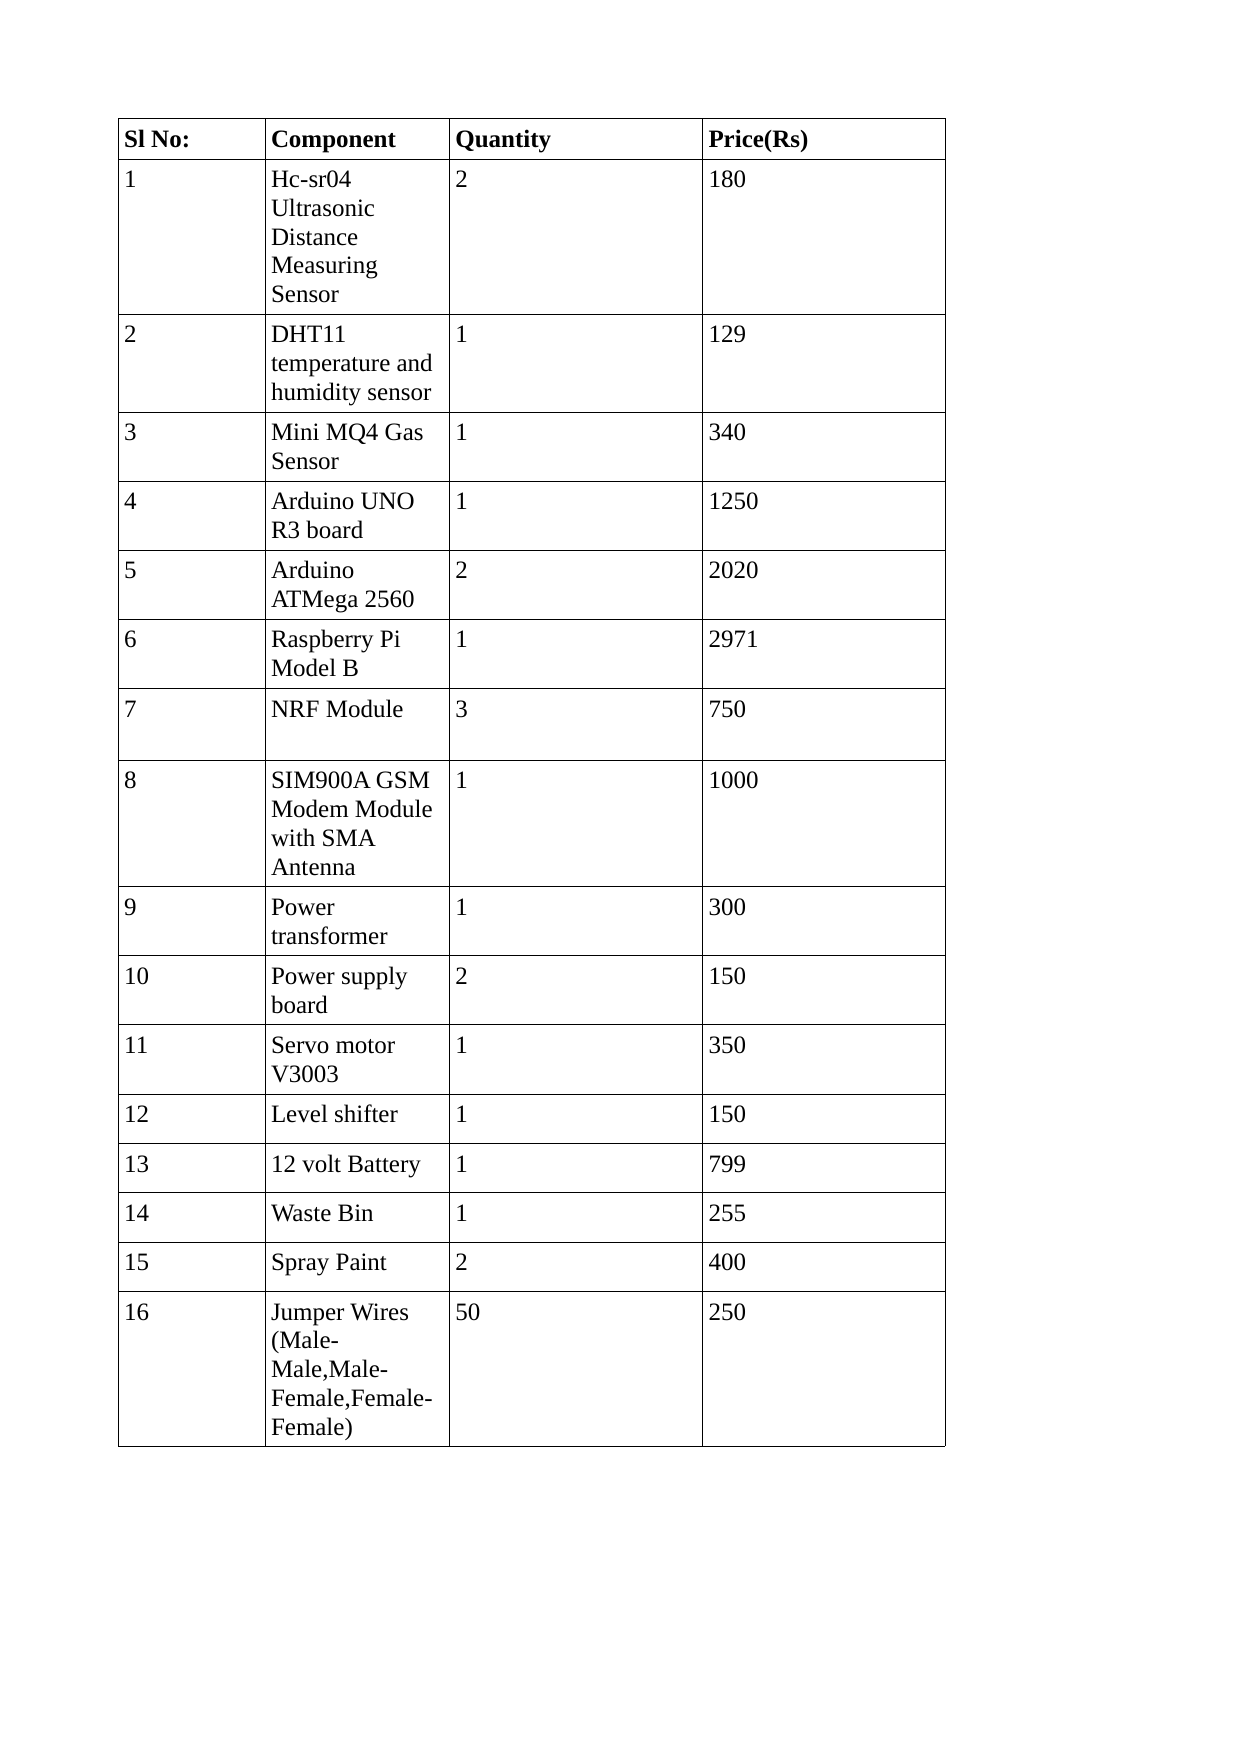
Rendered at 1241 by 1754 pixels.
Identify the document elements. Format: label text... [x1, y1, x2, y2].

table_cell Mini MQ4 Gas Sensor [266, 413, 449, 481]
table_cell 1 [450, 1193, 702, 1242]
table_cell 400 [703, 1243, 945, 1291]
table_cell 2971 [703, 620, 945, 688]
table_cell 11 [119, 1025, 265, 1093]
table_cell Jumper Wires (Male-Male,Male-Female,Female-Female) [266, 1292, 449, 1446]
table_cell 1 [450, 1144, 702, 1192]
table_cell 15 [119, 1243, 265, 1291]
table_cell Hc-sr04 Ultrasonic Distance Measuring Sensor [266, 160, 449, 314]
table_cell 13 [119, 1144, 265, 1192]
table_cell Power transformer [266, 887, 449, 955]
table_cell 8 [119, 761, 265, 886]
table_cell 150 [703, 1095, 945, 1143]
table_cell 2 [450, 1243, 702, 1291]
table_cell 300 [703, 887, 945, 955]
table_cell 1250 [703, 482, 945, 550]
table_cell 16 [119, 1292, 265, 1446]
table_cell 2 [450, 551, 702, 619]
table_cell 1 [450, 761, 702, 886]
table_cell 1 [450, 620, 702, 688]
table_header Sl No: [119, 119, 265, 158]
table_cell 12 [119, 1095, 265, 1143]
table_header Price(Rs) [703, 119, 945, 158]
table_cell 12 volt Battery [266, 1144, 449, 1192]
table_cell 799 [703, 1144, 945, 1192]
table_cell 1 [450, 315, 702, 412]
table_cell 2 [450, 160, 702, 314]
table_cell Waste Bin [266, 1193, 449, 1242]
table_cell 1 [450, 1025, 702, 1093]
table_cell 1 [450, 1095, 702, 1143]
table_cell 2 [119, 315, 265, 412]
table_cell 250 [703, 1292, 945, 1446]
table_cell Servo motor V3003 [266, 1025, 449, 1093]
table_cell 750 [703, 689, 945, 760]
table_cell Level shifter [266, 1095, 449, 1143]
table_cell 2 [450, 956, 702, 1024]
table_cell 4 [119, 482, 265, 550]
table_cell 50 [450, 1292, 702, 1446]
table_cell 350 [703, 1025, 945, 1093]
table_cell 129 [703, 315, 945, 412]
table_cell 5 [119, 551, 265, 619]
table_cell 180 [703, 160, 945, 314]
table_cell 1 [450, 413, 702, 481]
table_cell Arduino UNO R3 board [266, 482, 449, 550]
table_cell 6 [119, 620, 265, 688]
table_cell Power supply board [266, 956, 449, 1024]
table_cell 340 [703, 413, 945, 481]
table_cell 1000 [703, 761, 945, 886]
table_cell 10 [119, 956, 265, 1024]
table_cell 1 [450, 482, 702, 550]
table_cell 1 [119, 160, 265, 314]
table_cell 2020 [703, 551, 945, 619]
table_cell Spray Paint [266, 1243, 449, 1291]
table_cell Raspberry Pi Model B [266, 620, 449, 688]
table_header Quantity [450, 119, 702, 158]
table_cell 7 [119, 689, 265, 760]
table_cell SIM900A GSM Modem Module with SMA Antenna [266, 761, 449, 886]
table_cell NRF Module [266, 689, 449, 760]
table_cell 14 [119, 1193, 265, 1242]
table_cell 3 [119, 413, 265, 481]
table_cell 9 [119, 887, 265, 955]
table_cell 1 [450, 887, 702, 955]
table_cell 255 [703, 1193, 945, 1242]
table_header Component [266, 119, 449, 158]
table_cell 150 [703, 956, 945, 1024]
table_cell Arduino ATMega 2560 [266, 551, 449, 619]
table_cell DHT11 temperature and humidity sensor [266, 315, 449, 412]
table_cell 3 [450, 689, 702, 760]
